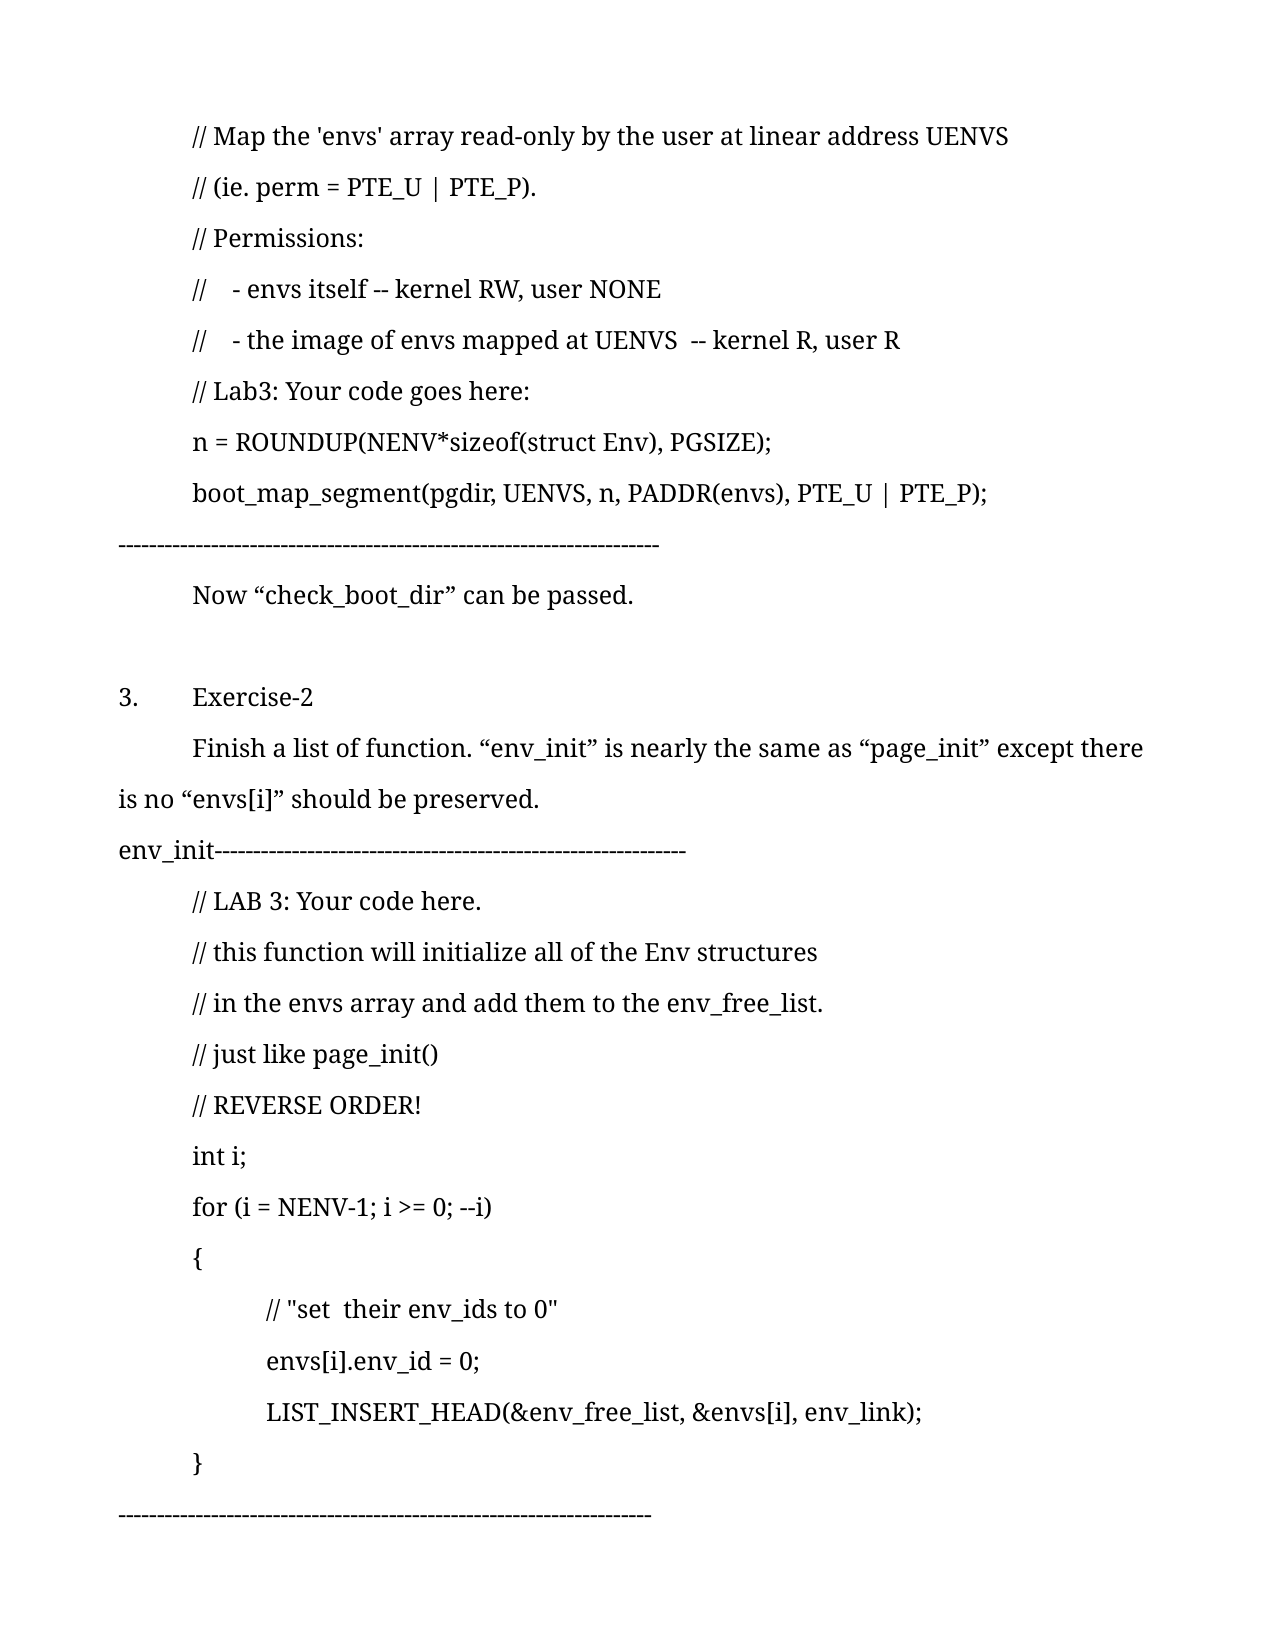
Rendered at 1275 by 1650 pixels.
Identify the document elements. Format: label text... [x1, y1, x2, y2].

text // in the envs array and add them to the env_free_list. [118, 986, 1157, 1020]
text boot_map_segment(pgdir, UENVS, n, PADDR(envs), PTE_U | PTE_P); ---------------------------------------------------------------------- Now “check_boot_dir” can be passed. 3. Exercise-2 Finish a list of function. “env_init” is nearly the same as “page_init” except there is no “envs[i]” should be preserved. env_init------------------------------------------------------------- // LAB 3: Your code here. [118, 475, 1157, 918]
text // Lab3: Your code goes here: [118, 373, 1157, 407]
text { [118, 1241, 1157, 1275]
text envs[i].env_id = 0; [118, 1343, 1157, 1377]
text for (i = NENV-1; i >= 0; --i) [118, 1190, 1157, 1224]
text } [118, 1445, 1157, 1530]
text // REVERSE ORDER! [118, 1088, 1157, 1122]
text // this function will initialize all of the Env structures [118, 935, 1157, 969]
text n = ROUNDUP(NENV*sizeof(struct Env), PGSIZE); [118, 424, 1157, 458]
text // just like page_init() [118, 1037, 1157, 1071]
text int i; [118, 1139, 1157, 1173]
text // - envs itself -- kernel RW, user NONE [118, 271, 1157, 305]
text // - the image of envs mapped at UENVS -- kernel R, user R [118, 322, 1157, 356]
text // (ie. perm = PTE_U | PTE_P). [118, 169, 1157, 203]
text LIST_INSERT_HEAD(&env_free_list, &envs[i], env_link); [118, 1394, 1157, 1428]
text // Map the 'envs' array read-only by the user at linear address UENVS [118, 118, 1157, 152]
text // Permissions: [118, 220, 1157, 254]
text // "set their env_ids to 0" [118, 1292, 1157, 1326]
